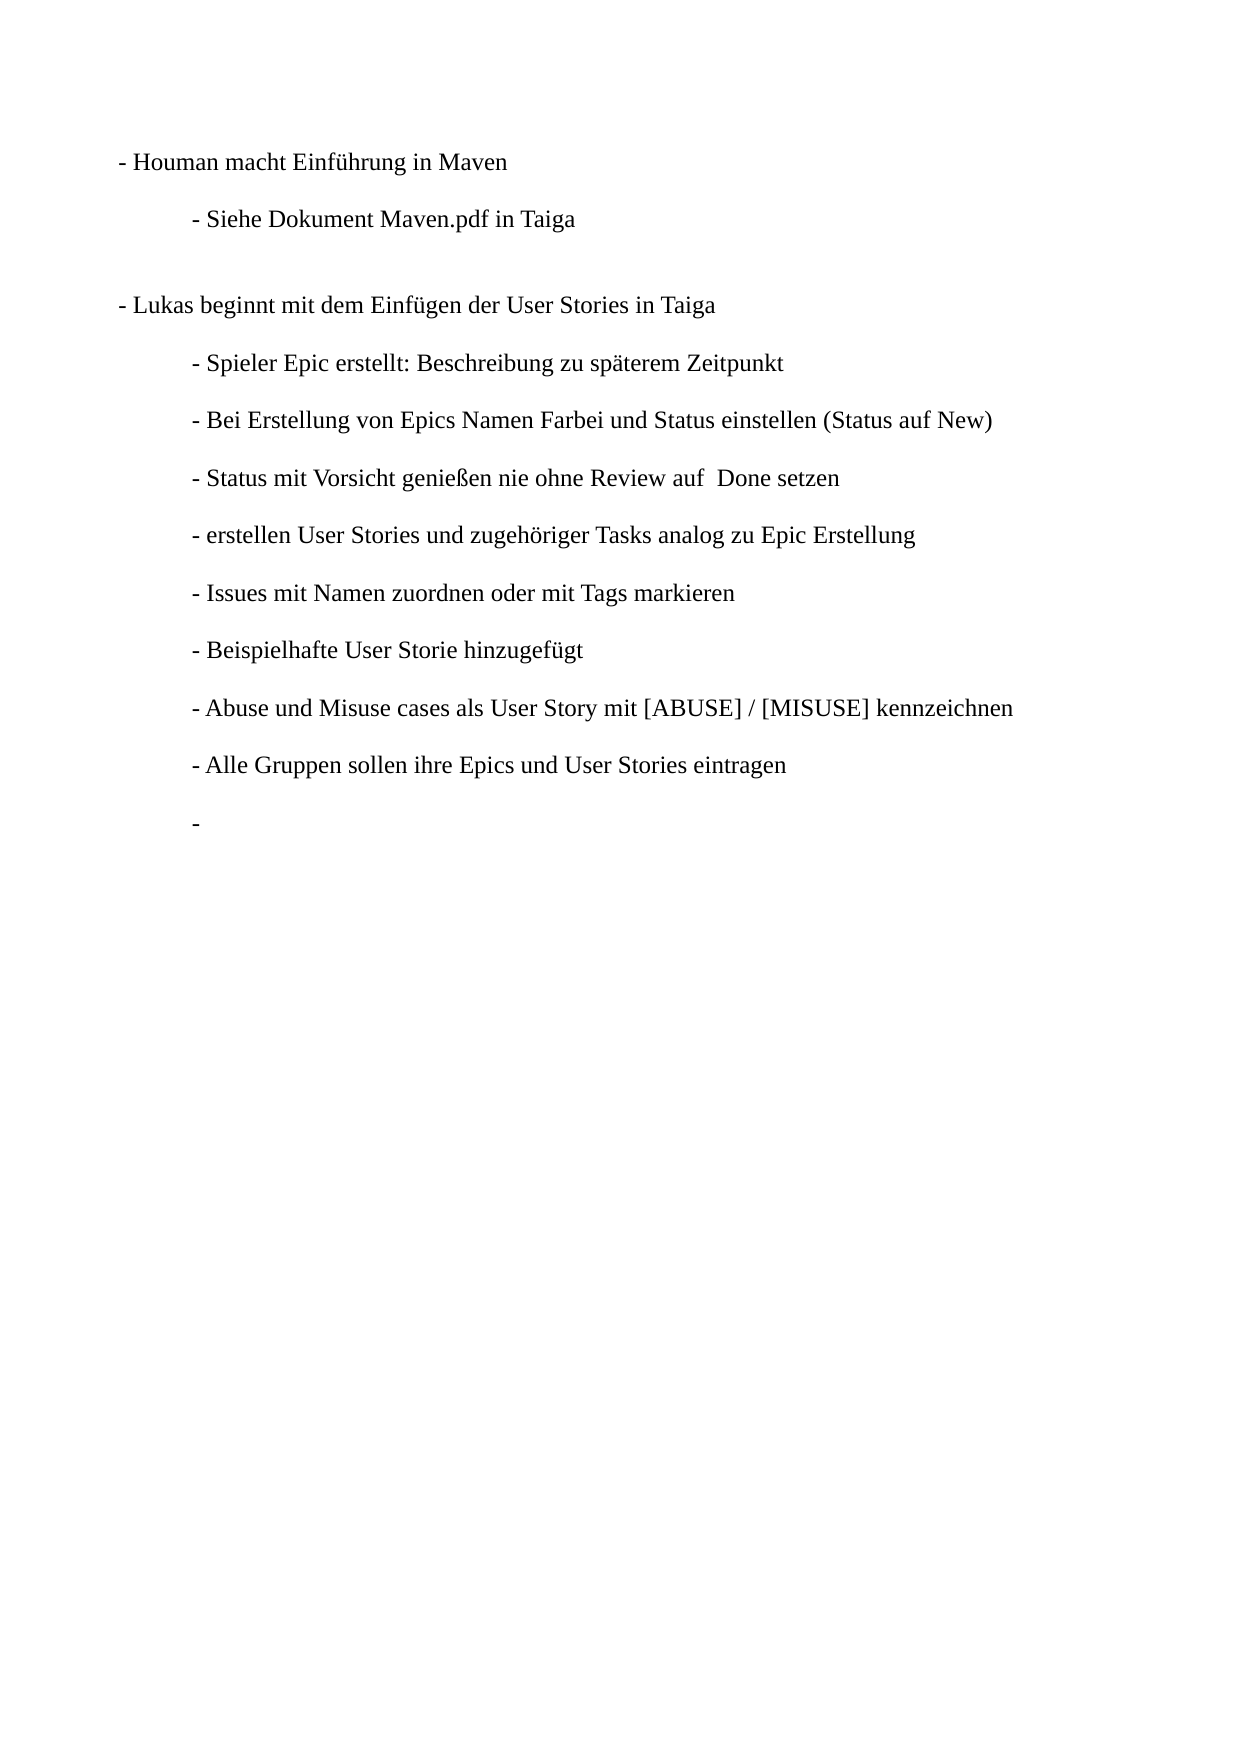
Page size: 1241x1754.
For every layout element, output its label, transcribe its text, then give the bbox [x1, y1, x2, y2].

text - Spieler Epic erstellt: Beschreibung zu späterem Zeitpunkt [118, 348, 1122, 377]
text - Status mit Vorsicht genießen nie ohne Review auf Done setzen [118, 463, 1122, 492]
text - Alle Gruppen sollen ihre Epics und User Stories eintragen [118, 751, 1122, 779]
text - erstellen User Stories und zugehöriger Tasks analog zu Epic Erstellung [118, 521, 1122, 549]
text - Siehe Dokument Maven.pdf in Taiga [118, 204, 1122, 233]
text - Beispielhafte User Storie hinzugefügt [118, 636, 1122, 664]
text - Bei Erstellung von Epics Namen Farbei und Status einstellen (Status auf New) [118, 406, 1122, 434]
text - Abuse und Misuse cases als User Story mit [ABUSE] / [MISUSE] kennzeichnen [118, 693, 1122, 722]
text - [118, 808, 1122, 837]
text - Houman macht Einführung in Maven [118, 147, 1122, 176]
text - Lukas beginnt mit dem Einfügen der User Stories in Taiga [118, 291, 1122, 319]
text - Issues mit Namen zuordnen oder mit Tags markieren [118, 578, 1122, 607]
